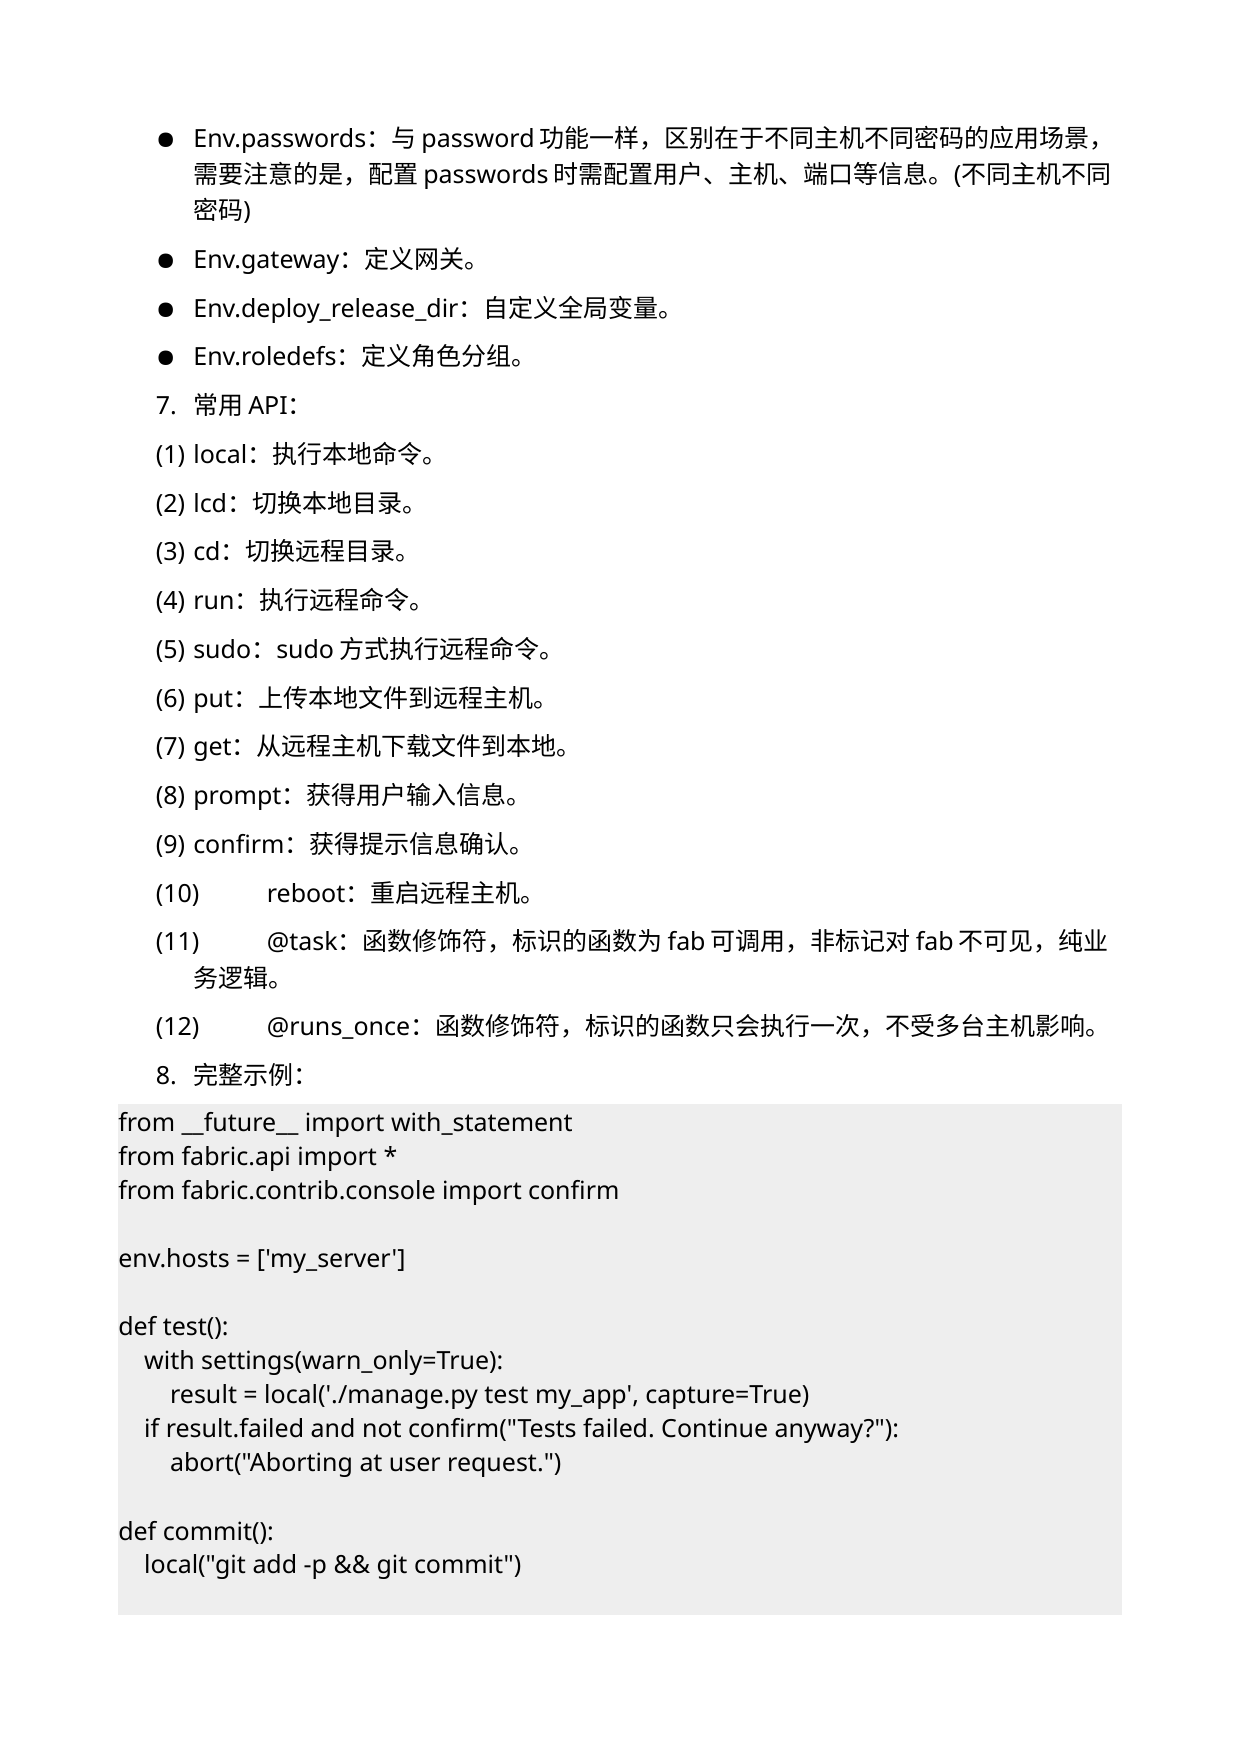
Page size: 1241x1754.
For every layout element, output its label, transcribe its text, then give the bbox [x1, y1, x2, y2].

list @runs_once：函数修饰符，标识的函数只会执行一次，不受多台主机影响。 [156, 1007, 1122, 1043]
list get：从远程主机下载文件到本地。 [156, 727, 1122, 763]
list run：执行远程命令。 [156, 581, 1122, 617]
table_header from __future__ import with_statement from fabric.api import * from fabric.contrib.console import confirm env.hosts = ['my_server'] def test(): with settings(warn_only=True): result = local('./manage.py test my_app', capture=True) if result.failed and not confirm("Tests failed. Continue anyway?"): abort("Aborting at user request.") def commit(): local("git add -p && git commit") [118, 1104, 1122, 1615]
list Env.passwords：与password功能一样，区别在于不同主机不同密码的应用场景，需要注意的是，配置passwords时需配置用户、主机、端口等信息。(不同主机不同密码) [156, 118, 1122, 227]
list Env.deploy_release_dir：自定义全局变量。 [156, 288, 1122, 324]
list 常用API： [156, 386, 1122, 422]
list sudo：sudo方式执行远程命令。 [156, 629, 1122, 666]
list prompt：获得用户输入信息。 [156, 776, 1122, 812]
list reboot：重启远程主机。 [156, 873, 1122, 909]
list Env.roledefs：定义角色分组。 [156, 337, 1122, 373]
list @task：函数修饰符，标识的函数为fab可调用，非标记对fab不可见，纯业务逻辑。 [156, 922, 1122, 994]
list 完整示例： [156, 1056, 1122, 1092]
list local：执行本地命令。 [156, 434, 1122, 471]
list cd：切换远程目录。 [156, 532, 1122, 568]
list Env.gateway：定义网关。 [156, 239, 1122, 276]
list confirm：获得提示信息确认。 [156, 824, 1122, 861]
list put：上传本地文件到远程主机。 [156, 678, 1122, 714]
list lcd：切换本地目录。 [156, 483, 1122, 519]
